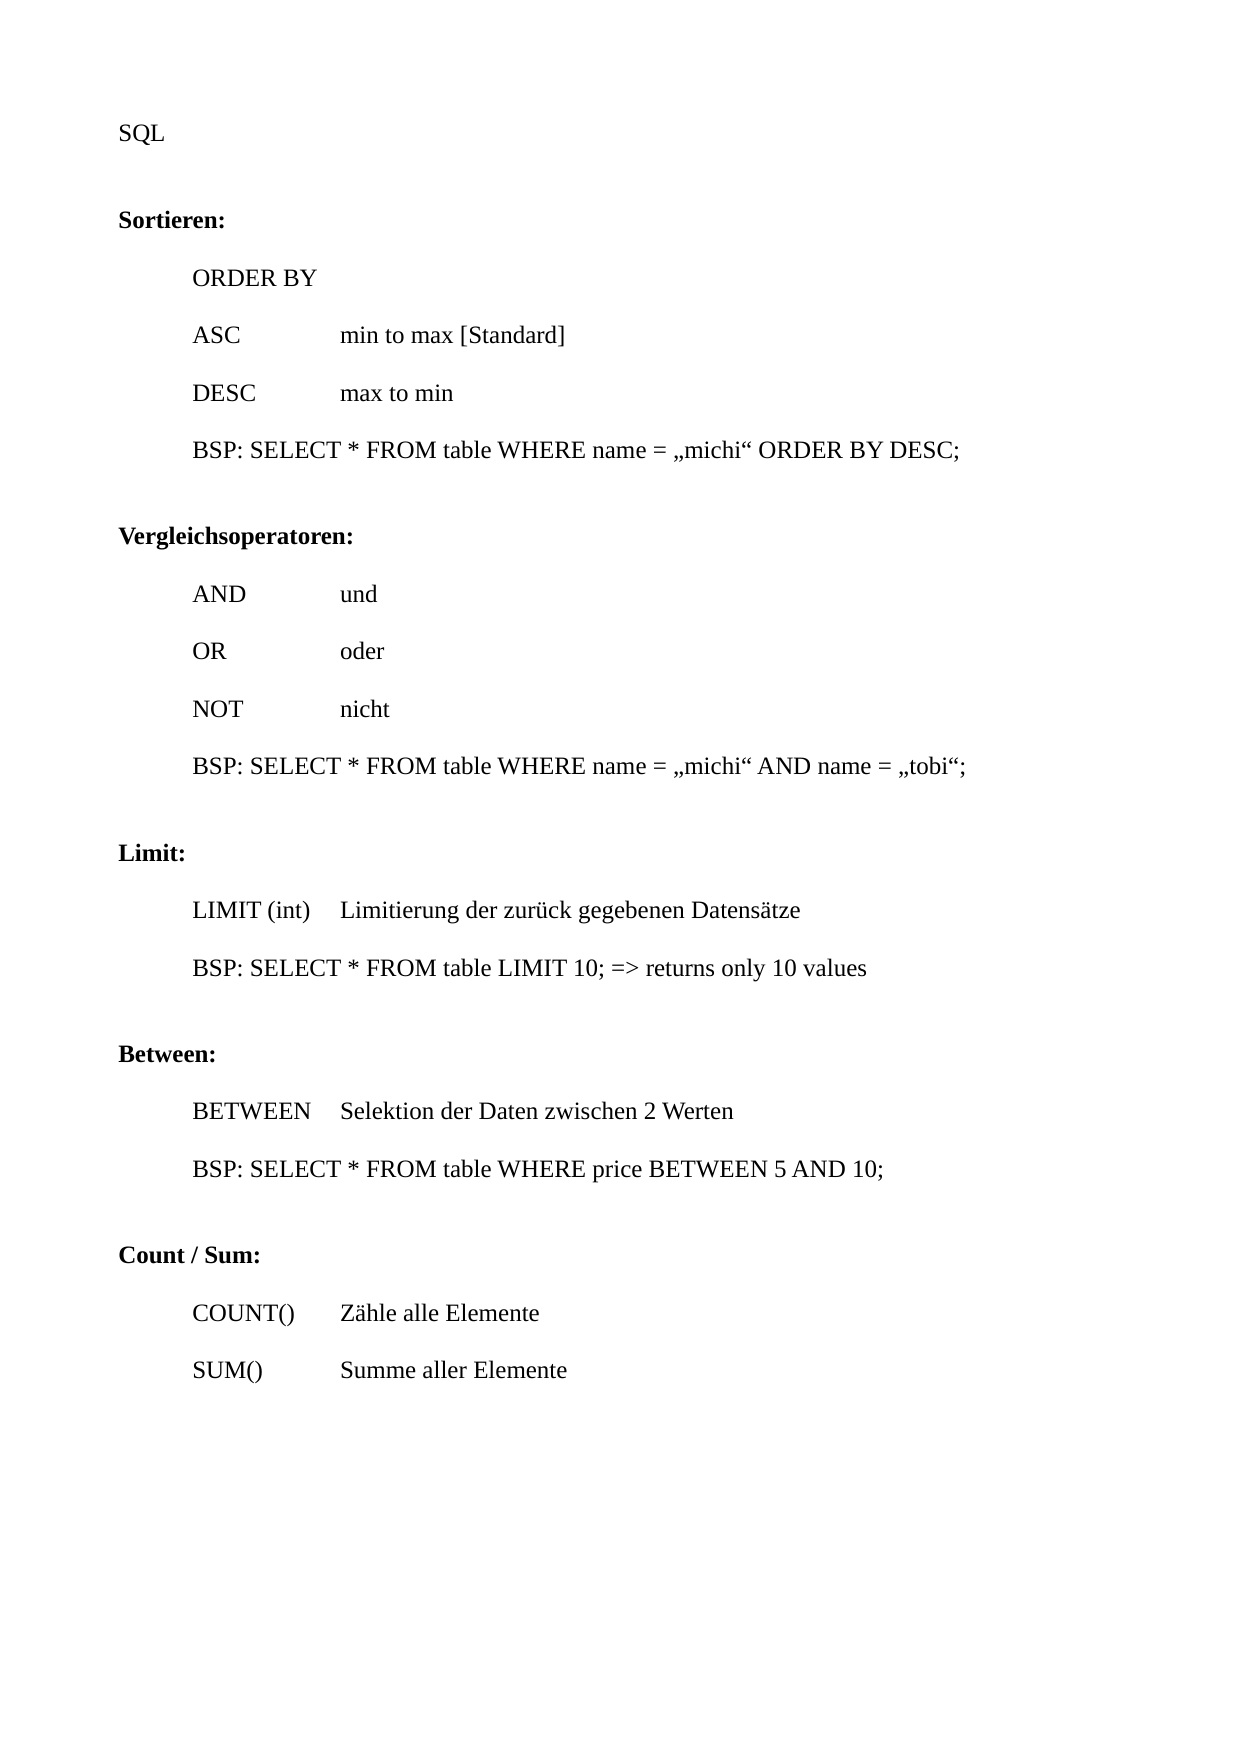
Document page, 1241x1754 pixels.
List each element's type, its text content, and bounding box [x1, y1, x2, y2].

text Sortieren: [118, 205, 1122, 234]
text Between: BETWEEN Selektion der Daten zwischen 2 Werten [118, 1039, 1122, 1125]
text BSP: SELECT * FROM table WHERE price BETWEEN 5 AND 10; [118, 1154, 1122, 1183]
text BSP: SELECT * FROM table WHERE name = „michi“ ORDER BY DESC; [118, 435, 1122, 464]
text NOT nicht [118, 694, 1122, 723]
text ORDER BY ASC min to max [Standard] [118, 263, 1122, 349]
text COUNT() Zähle alle Elemente [118, 1298, 1122, 1326]
text DESC max to min [118, 378, 1122, 406]
text BSP: SELECT * FROM table WHERE name = „michi“ AND name = „tobi“; [118, 751, 1122, 780]
text Limit: LIMIT (int) Limitierung der zurück gegebenen Datensätze [118, 838, 1122, 924]
text Count / Sum: [118, 1240, 1122, 1269]
text AND und [118, 579, 1122, 608]
text SUM() Summe aller Elemente [118, 1355, 1122, 1384]
text BSP: SELECT * FROM table LIMIT 10; => returns only 10 values [118, 953, 1122, 981]
text OR oder [118, 636, 1122, 665]
text Vergleichsoperatoren: [118, 521, 1122, 550]
